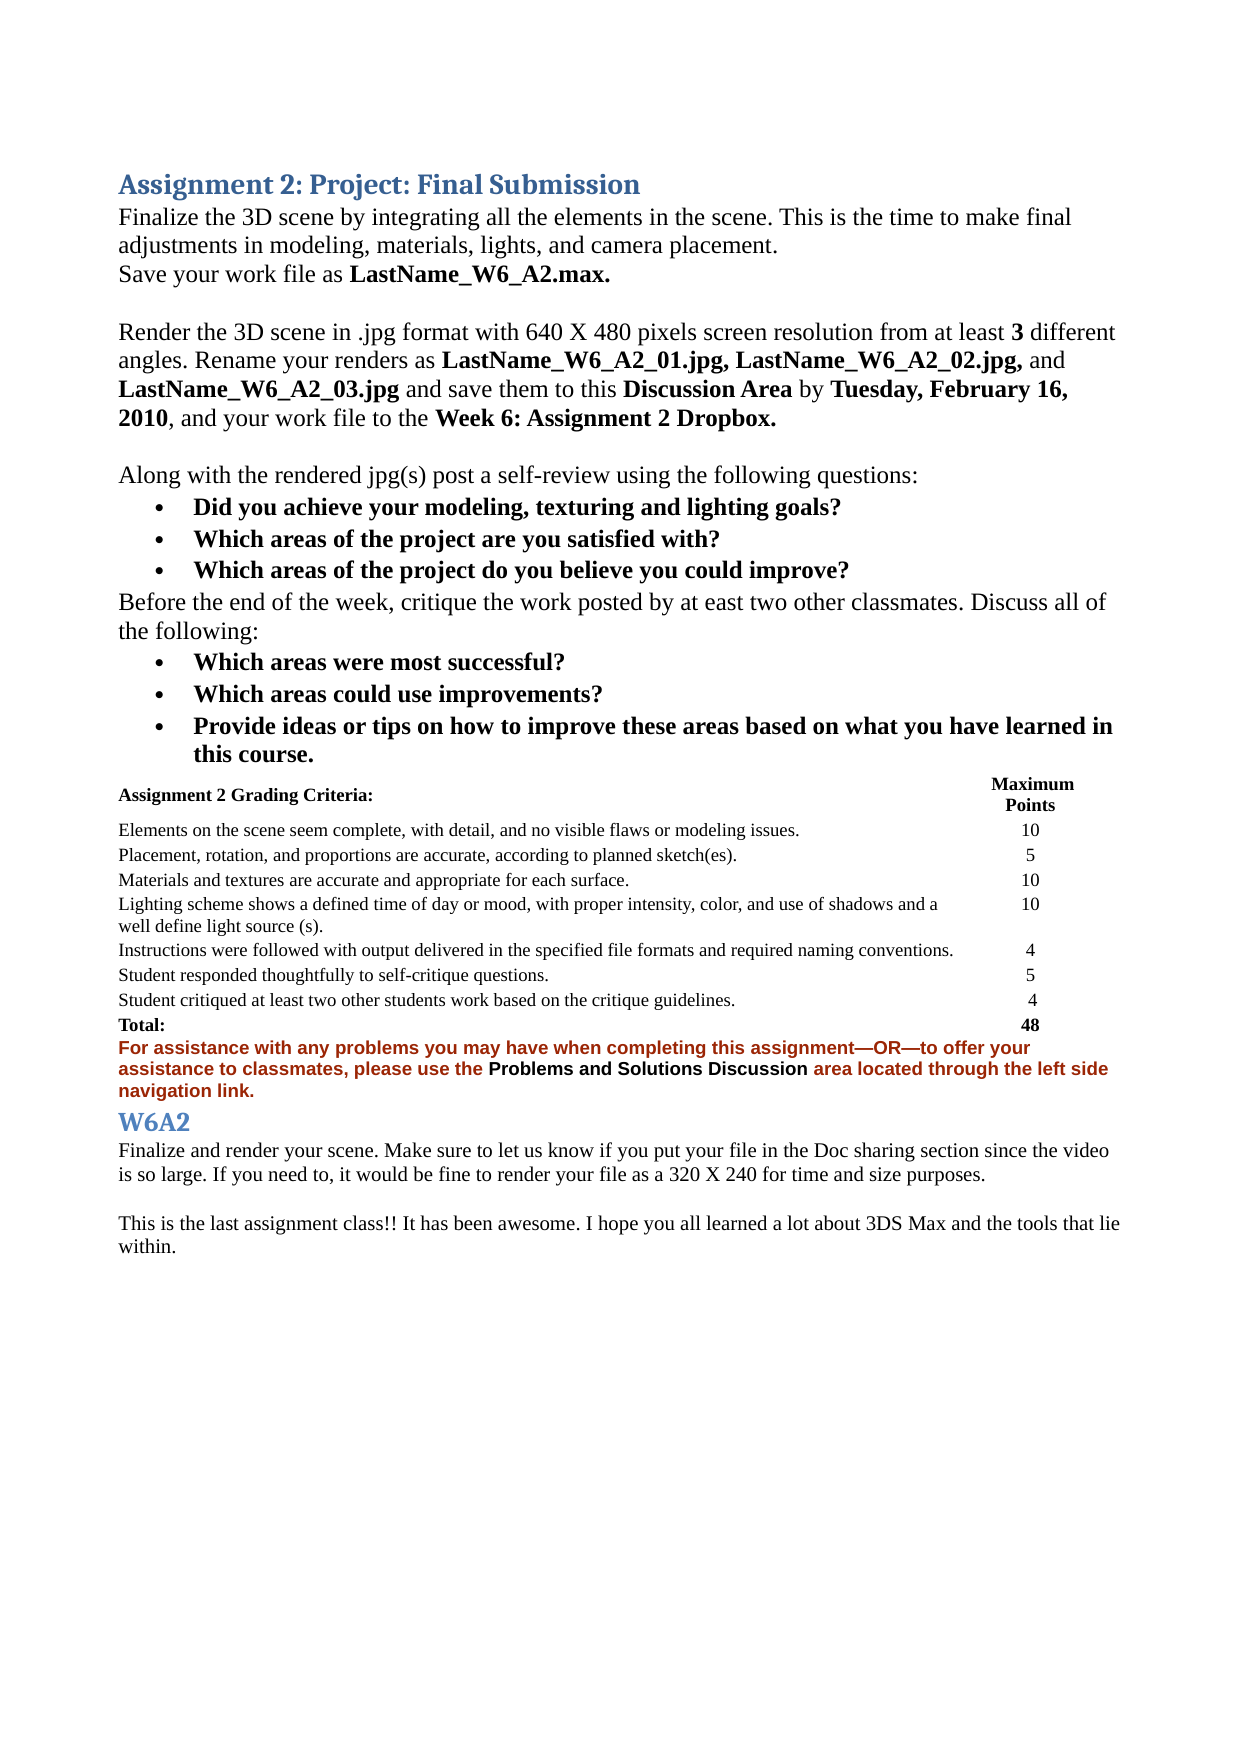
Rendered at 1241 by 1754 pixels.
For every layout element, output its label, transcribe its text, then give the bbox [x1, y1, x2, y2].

table_cell Student responded thoughtfully to self-critique questions. [117, 963, 964, 987]
table_cell Elements on the scene seem complete, with detail, and no visible flaws or modeling issues. [117, 818, 964, 842]
table_cell 10 [964, 892, 1101, 938]
table_cell 5 [964, 963, 1101, 987]
list Which areas could use improvements? [156, 679, 1122, 708]
table_cell 10 [964, 818, 1101, 842]
list Which areas of the project are you satisfied with? [156, 524, 1122, 552]
table_cell 4 [964, 987, 1101, 1012]
table_cell 5 [964, 842, 1101, 867]
table_cell Total: [117, 1012, 964, 1037]
list Which areas were most successful? [156, 647, 1122, 676]
table_cell Placement, rotation, and proportions are accurate, according to planned sketch(es). [117, 842, 964, 867]
table_cell 4 [964, 938, 1101, 962]
table_cell Instructions were followed with output delivered in the specified file formats and required naming conventions. [117, 938, 964, 962]
table_cell Student critiqued at least two other students work based on the critique guidelines. [117, 987, 964, 1012]
table_header Maximum Points [964, 771, 1101, 817]
text W6A2 Finalize and render your scene. Make sure to let us know if you put your file in the Doc sharing section since the video is so large. If you need to, it would be fine to render your file as a 320 X 240 for time and size purposes. This is the last assignment class!! It has been awesome. I hope you all learned a lot about 3DS Max and the tools that lie within. [118, 1107, 1122, 1258]
list Which areas of the project do you believe you could improve? [156, 555, 1122, 584]
subtitle Assignment 2: Project: Final Submission [118, 168, 1122, 202]
table_cell 48 [964, 1012, 1101, 1037]
list Provide ideas or tips on how to improve these areas based on what you have learned in this course. [156, 711, 1122, 768]
table_header Assignment 2 Grading Criteria: [117, 771, 964, 817]
text Before the end of the week, critique the work posted by at east two other classmates. Discuss all of the following: [118, 587, 1122, 644]
text For assistance with any problems you may have when completing this assignment—OR—to offer your assistance to classmates, please use the Problems and Solutions Discussion area located through the left side navigation link. [118, 1037, 1122, 1101]
list Did you achieve your modeling, texturing and lighting goals? [156, 492, 1122, 521]
table_cell 10 [964, 867, 1101, 892]
table_cell Materials and textures are accurate and appropriate for each surface. [117, 867, 964, 892]
table_cell Lighting scheme shows a defined time of day or mood, with proper intensity, color, and use of shadows and a well define light source (s). [117, 892, 964, 938]
text Finalize the 3D scene by integrating all the elements in the scene. This is the time to make final adjustments in modeling, materials, lights, and camera placement. Save your work file as LastName_W6_A2.max. Render the 3D scene in .jpg format with 640 X 480 pixels screen resolution from at least 3 different angles. Rename your renders as LastName_W6_A2_01.jpg, LastName_W6_A2_02.jpg, and LastName_W6_A2_03.jpg and save them to this Discussion Area by Tuesday, February 16, 2010, and your work file to the Week 6: Assignment 2 Dropbox. Along with the rendered jpg(s) post a self-review using the following questions: [118, 202, 1122, 489]
